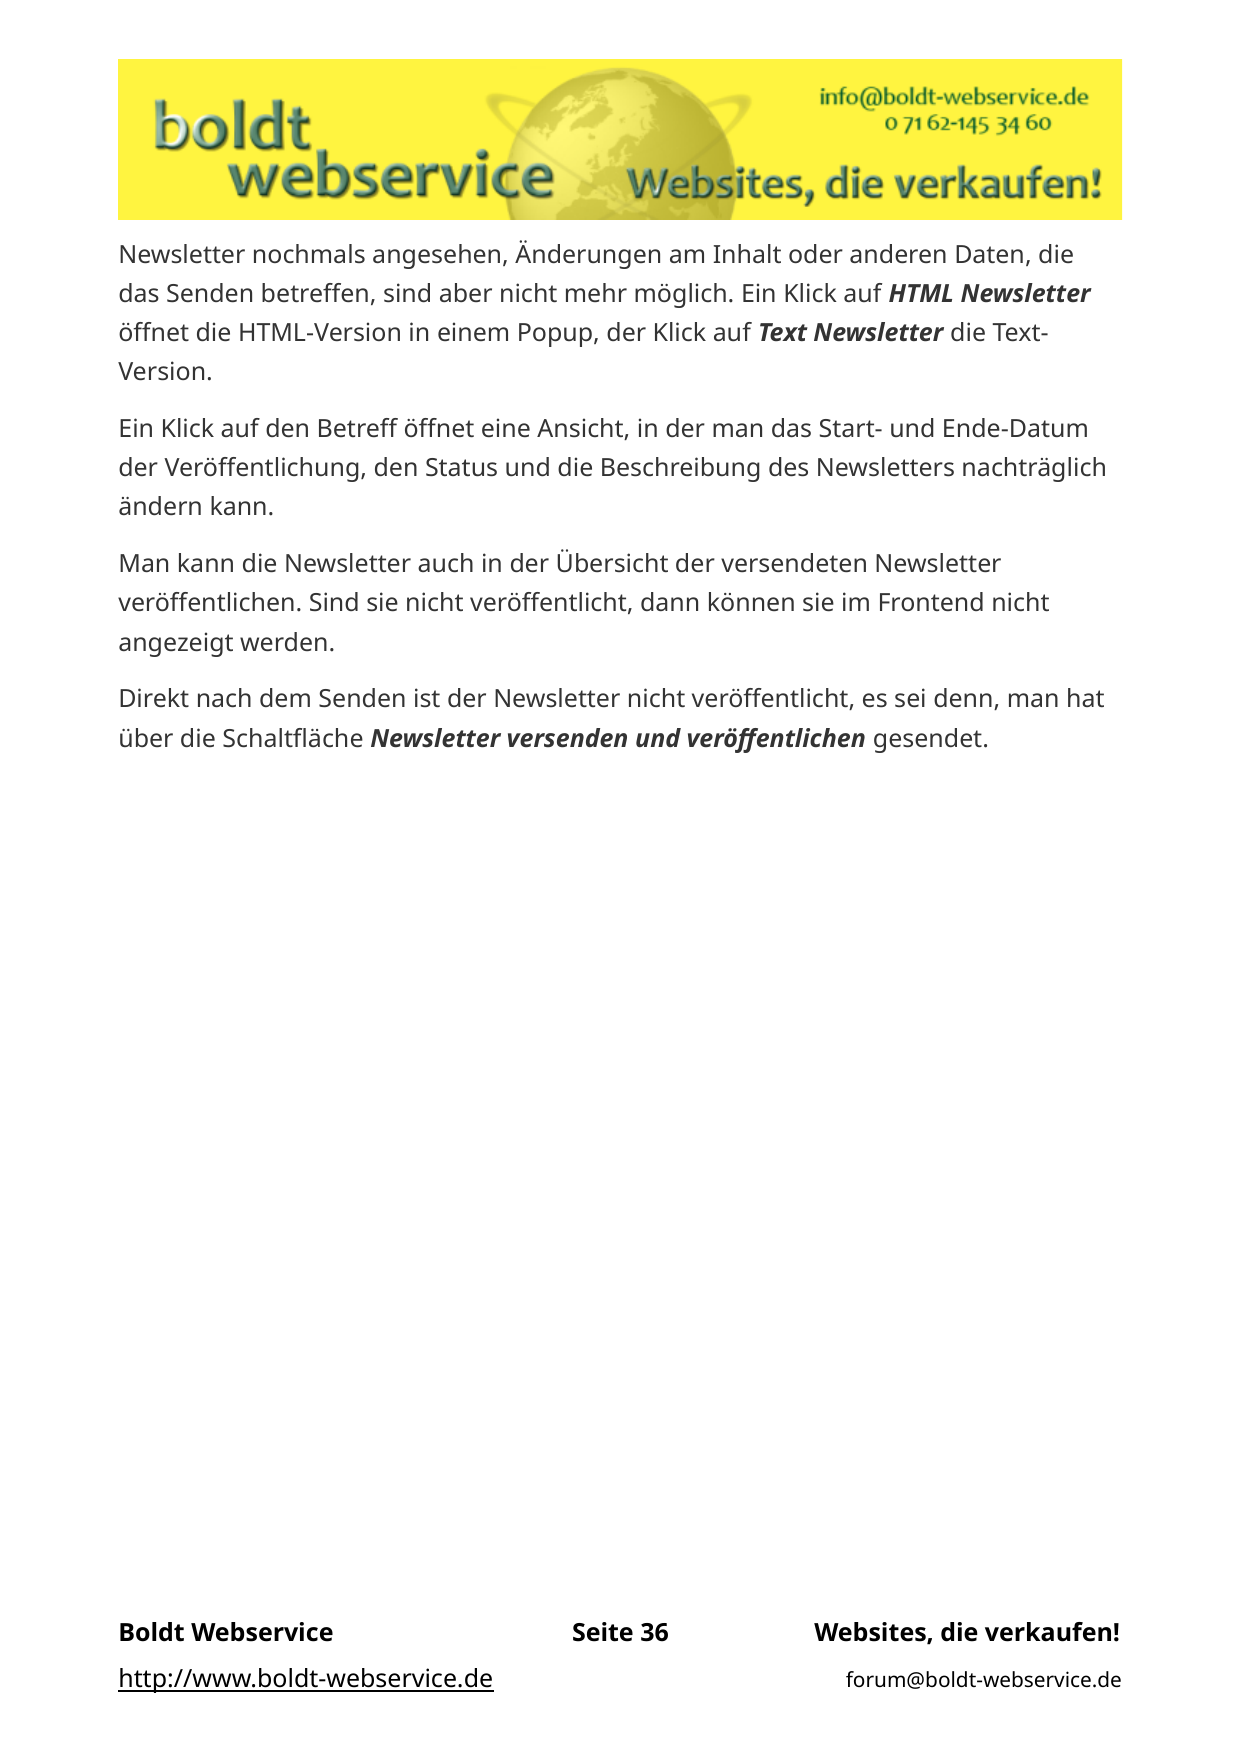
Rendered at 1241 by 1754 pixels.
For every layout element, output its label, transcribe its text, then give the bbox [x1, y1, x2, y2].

picture [118, 59, 1123, 220]
text Ein Klick auf den Betreff öffnet eine Ansicht, in der man das Start- und Ende-Datum der Veröffentlichung, den Status und die Beschreibung des Newsletters nachträglich ändern kann. [118, 411, 1122, 523]
text Direkt nach dem Senden ist der Newsletter nicht veröffentlicht, es sei denn, man hat über die Schaltfläche Newsletter versenden und veröffentlichen gesendet. [118, 681, 1122, 754]
text Newsletter nochmals angesehen, Änderungen am Inhalt oder anderen Daten, die das Senden betreffen, sind aber nicht mehr möglich. Ein Klick auf HTML Newsletter öffnet die HTML-Version in einem Popup, der Klick auf Text Newsletter die Text-Version. [118, 236, 1122, 388]
text Man kann die Newsletter auch in der Übersicht der versendeten Newsletter veröffentlichen. Sind sie nicht veröffentlicht, dann können sie im Frontend nicht angezeigt werden. [118, 546, 1122, 658]
